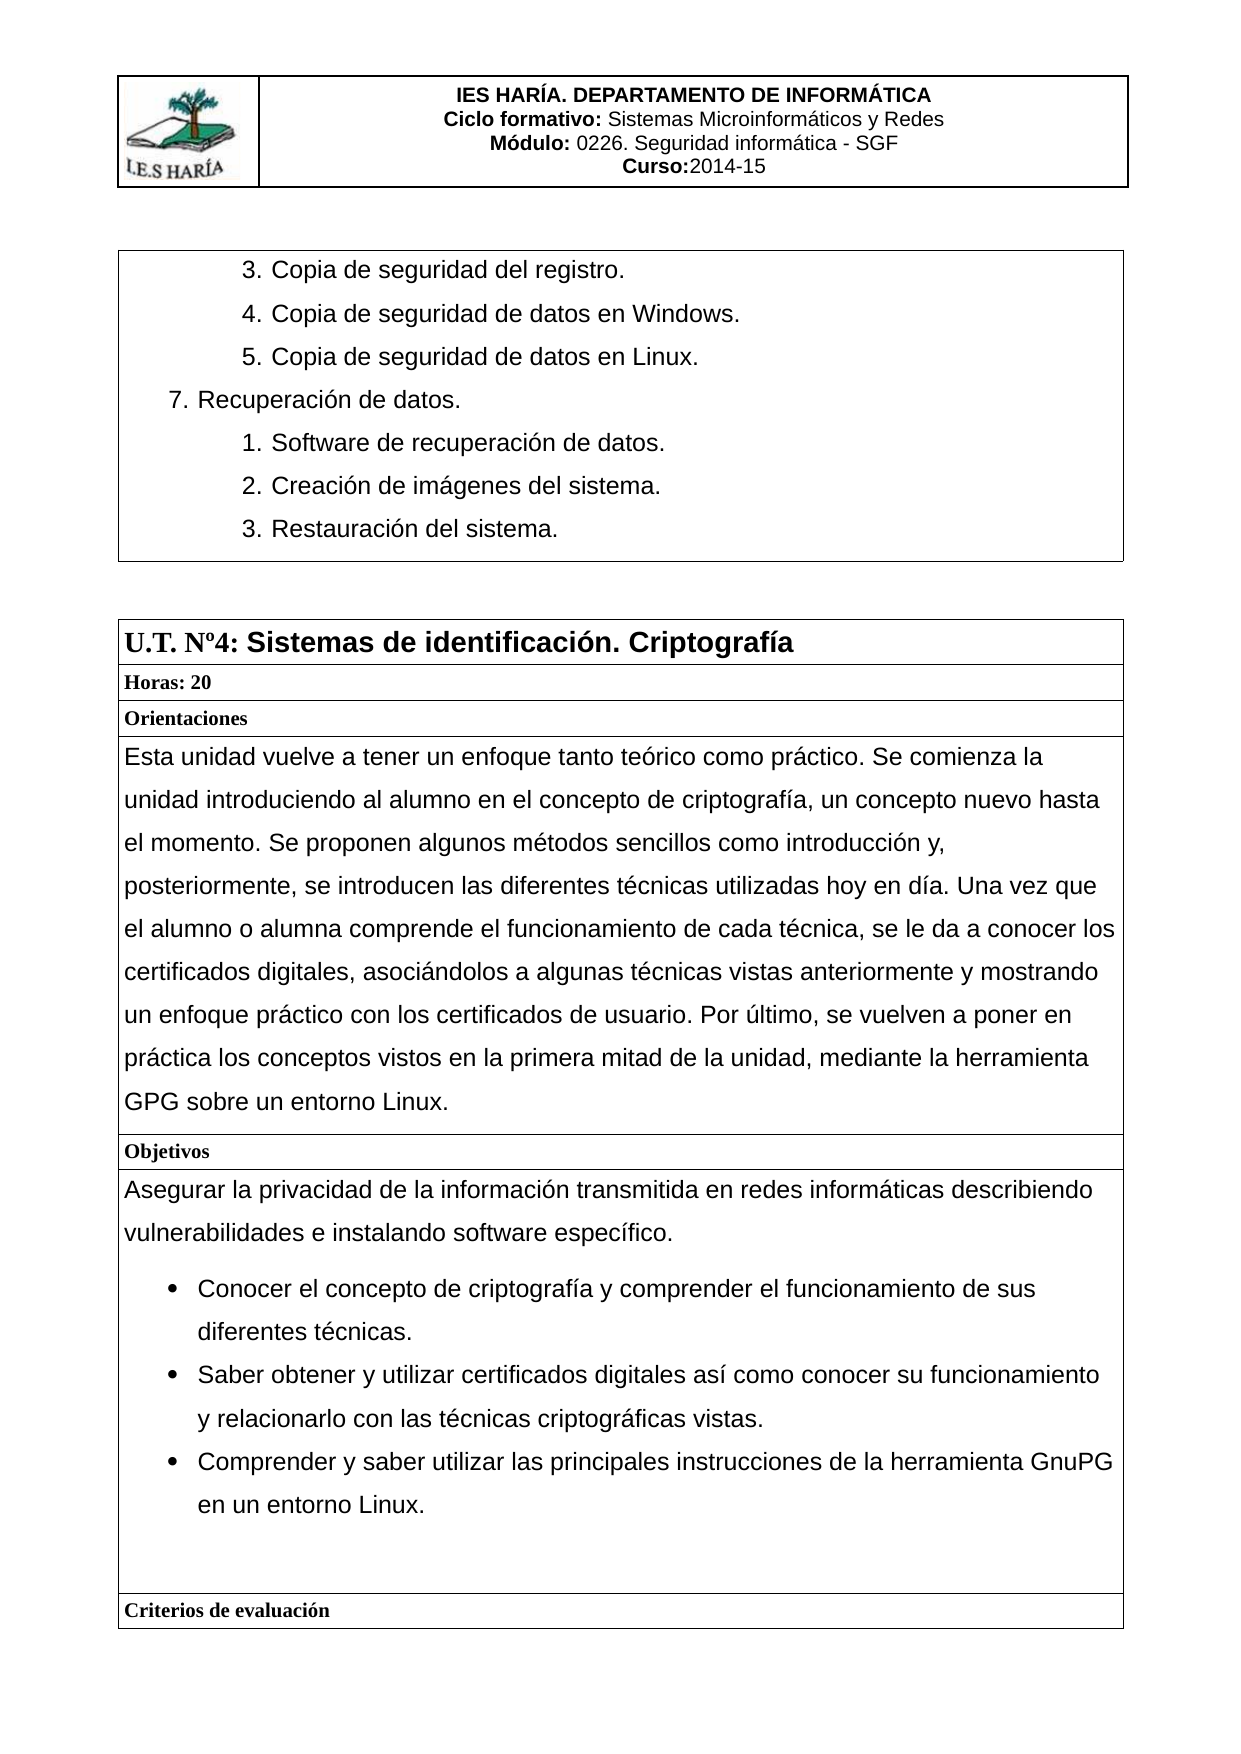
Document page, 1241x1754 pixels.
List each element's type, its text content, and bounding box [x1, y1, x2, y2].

table_cell Horas: 20 [119, 665, 1123, 700]
table_cell Copias de seguridad. Políticas de copias de seguridad. Clasificación. Copia de seguridad del registro. Copia de seguridad de datos en Windows. Copia de seguridad de datos en Linux. Recuperación de datos. Software de recuperación de datos. Creación de imágenes del sistema. Restauración del sistema. [119, 251, 1123, 561]
table_cell Objetivos [119, 1135, 1123, 1169]
table_cell Esta unidad vuelve a tener un enfoque tanto teórico como práctico. Se comienza la unidad introduciendo al alumno en el concepto de criptografía, un concepto nuevo hasta el momento. Se proponen algunos métodos sencillos como introducción y, posteriormente, se introducen las diferentes técnicas utilizadas hoy en día. Una vez que el alumno o alumna comprende el funcionamiento de cada técnica, se le da a conocer los certificados digitales, asociándolos a algunas técnicas vistas anteriormente y mostrando un enfoque práctico con los certificados de usuario. Por último, se vuelven a poner en práctica los conceptos vistos en la primera mitad de la unidad, mediante la herramienta GPG sobre un entorno Linux. [119, 737, 1123, 1133]
table_cell Asegurar la privacidad de la información transmitida en redes informáticas describiendo vulnerabilidades e instalando software específico. Conocer el concepto de criptografía y comprender el funcionamiento de sus diferentes técnicas. Saber obtener y utilizar certificados digitales así como conocer su funcionamiento y relacionarlo con las técnicas criptográficas vistas. Comprender y saber utilizar las principales instrucciones de la herramienta GnuPG en un entorno Linux. [119, 1170, 1123, 1592]
table_header U.T. Nº4: Sistemas de identificación. Criptografía [119, 620, 1123, 664]
table_cell Orientaciones [119, 701, 1123, 736]
picture [123, 82, 241, 180]
table_cell Criterios de evaluación [119, 1594, 1123, 1628]
